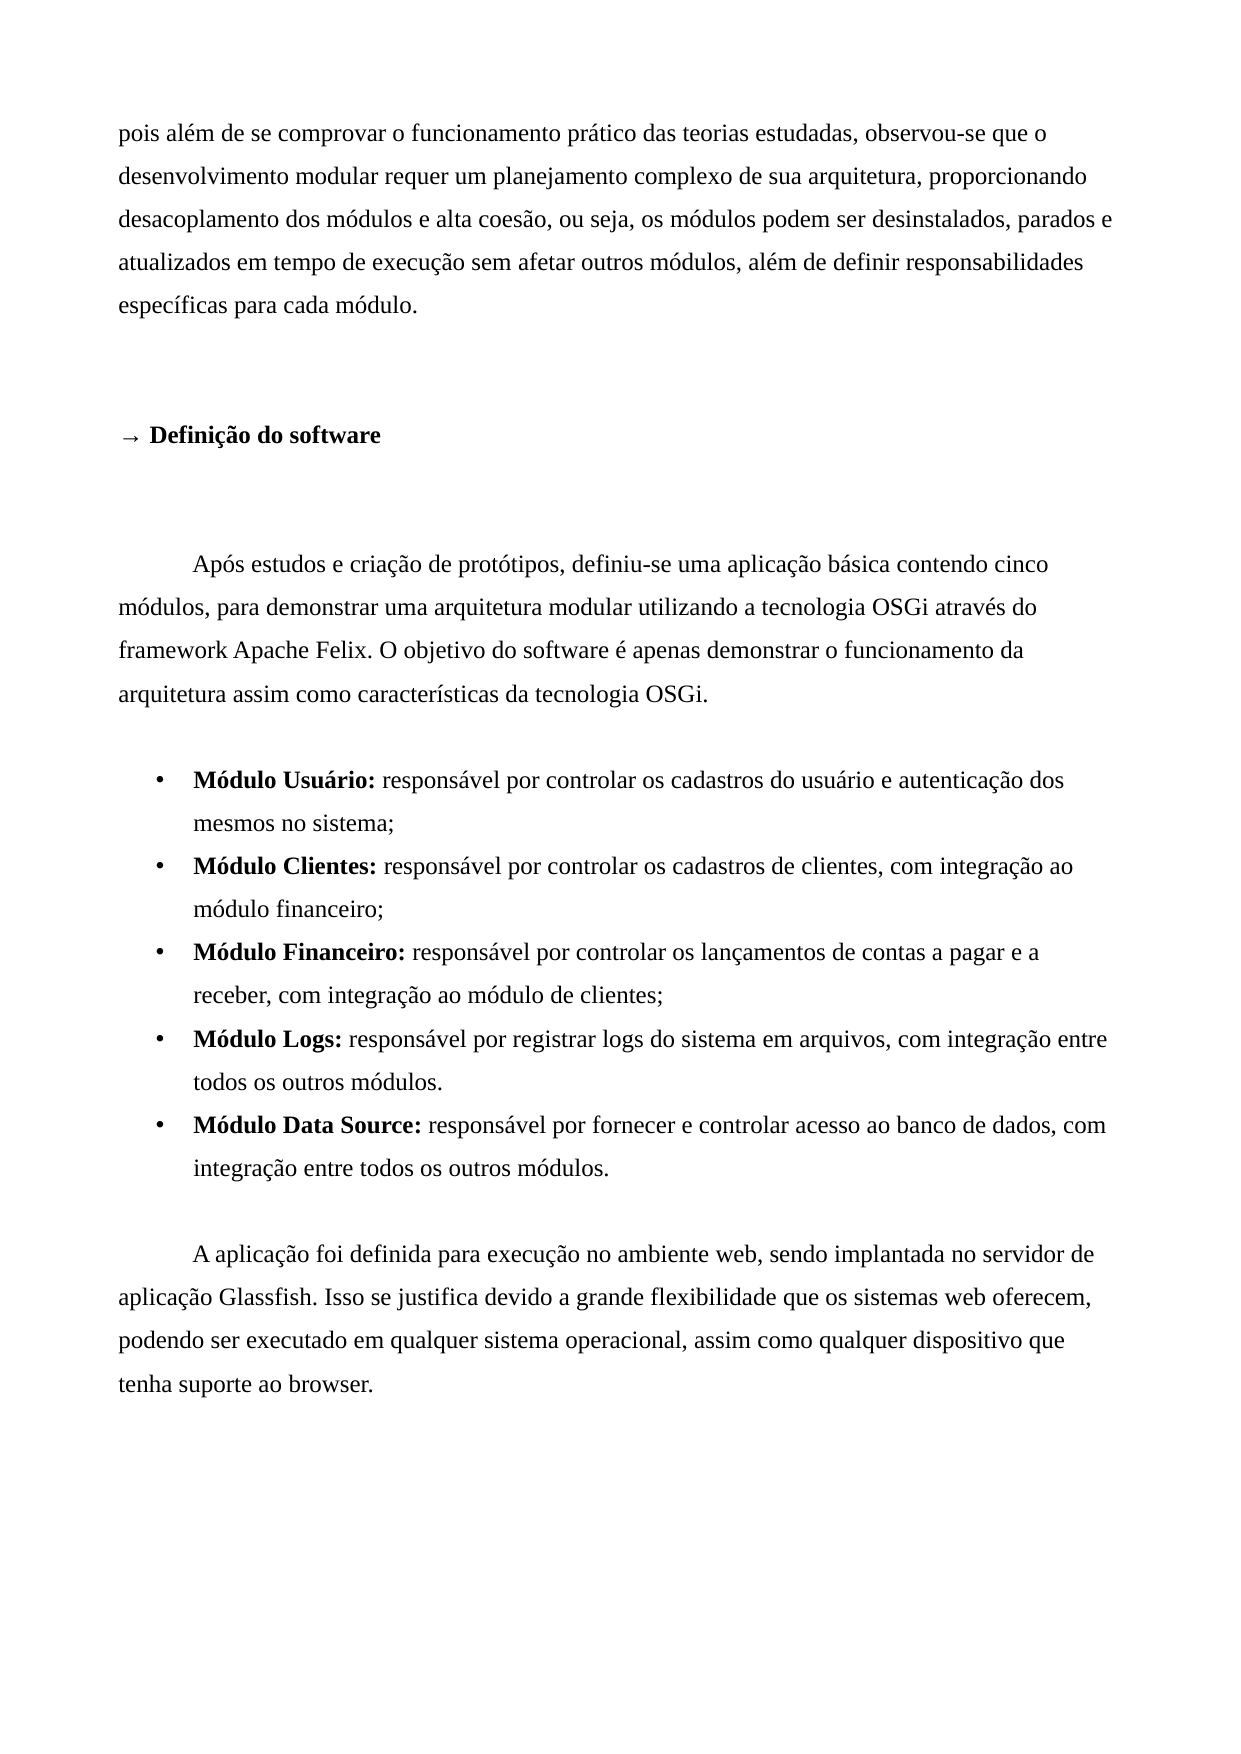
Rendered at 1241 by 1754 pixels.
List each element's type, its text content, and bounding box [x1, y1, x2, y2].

list Módulo Logs: responsável por registrar logs do sistema em arquivos, com integração entre todos os outros módulos. [156, 1024, 1122, 1096]
text → Definição do software [118, 420, 1122, 449]
list Módulo Data Source: responsável por fornecer e controlar acesso ao banco de dados, com integração entre todos os outros módulos. [156, 1110, 1122, 1182]
list Módulo Financeiro: responsável por controlar os lançamentos de contas a pagar e a receber, com integração ao módulo de clientes; [156, 937, 1122, 1009]
text A aplicação foi definida para execução no ambiente web, sendo implantada no servidor de aplicação Glassfish. Isso se justifica devido a grande flexibilidade que os sistemas web oferecem, podendo ser executado em qualquer sistema operacional, assim como qualquer dispositivo que tenha suporte ao browser. [118, 1239, 1122, 1397]
text pois além de se comprovar o funcionamento prático das teorias estudadas, observou-se que o desenvolvimento modular requer um planejamento complexo de sua arquitetura, proporcionando desacoplamento dos módulos e alta coesão, ou seja, os módulos podem ser desinstalados, parados e atualizados em tempo de execução sem afetar outros módulos, além de definir responsabilidades específicas para cada módulo. [118, 118, 1122, 319]
text Após estudos e criação de protótipos, definiu-se uma aplicação básica contendo cinco módulos, para demonstrar uma arquitetura modular utilizando a tecnologia OSGi através do framework Apache Felix. O objetivo do software é apenas demonstrar o funcionamento da arquitetura assim como características da tecnologia OSGi. [118, 549, 1122, 707]
list Módulo Usuário: responsável por controlar os cadastros do usuário e autenticação dos mesmos no sistema; [156, 765, 1122, 837]
list Módulo Clientes: responsável por controlar os cadastros de clientes, com integração ao módulo financeiro; [156, 851, 1122, 923]
